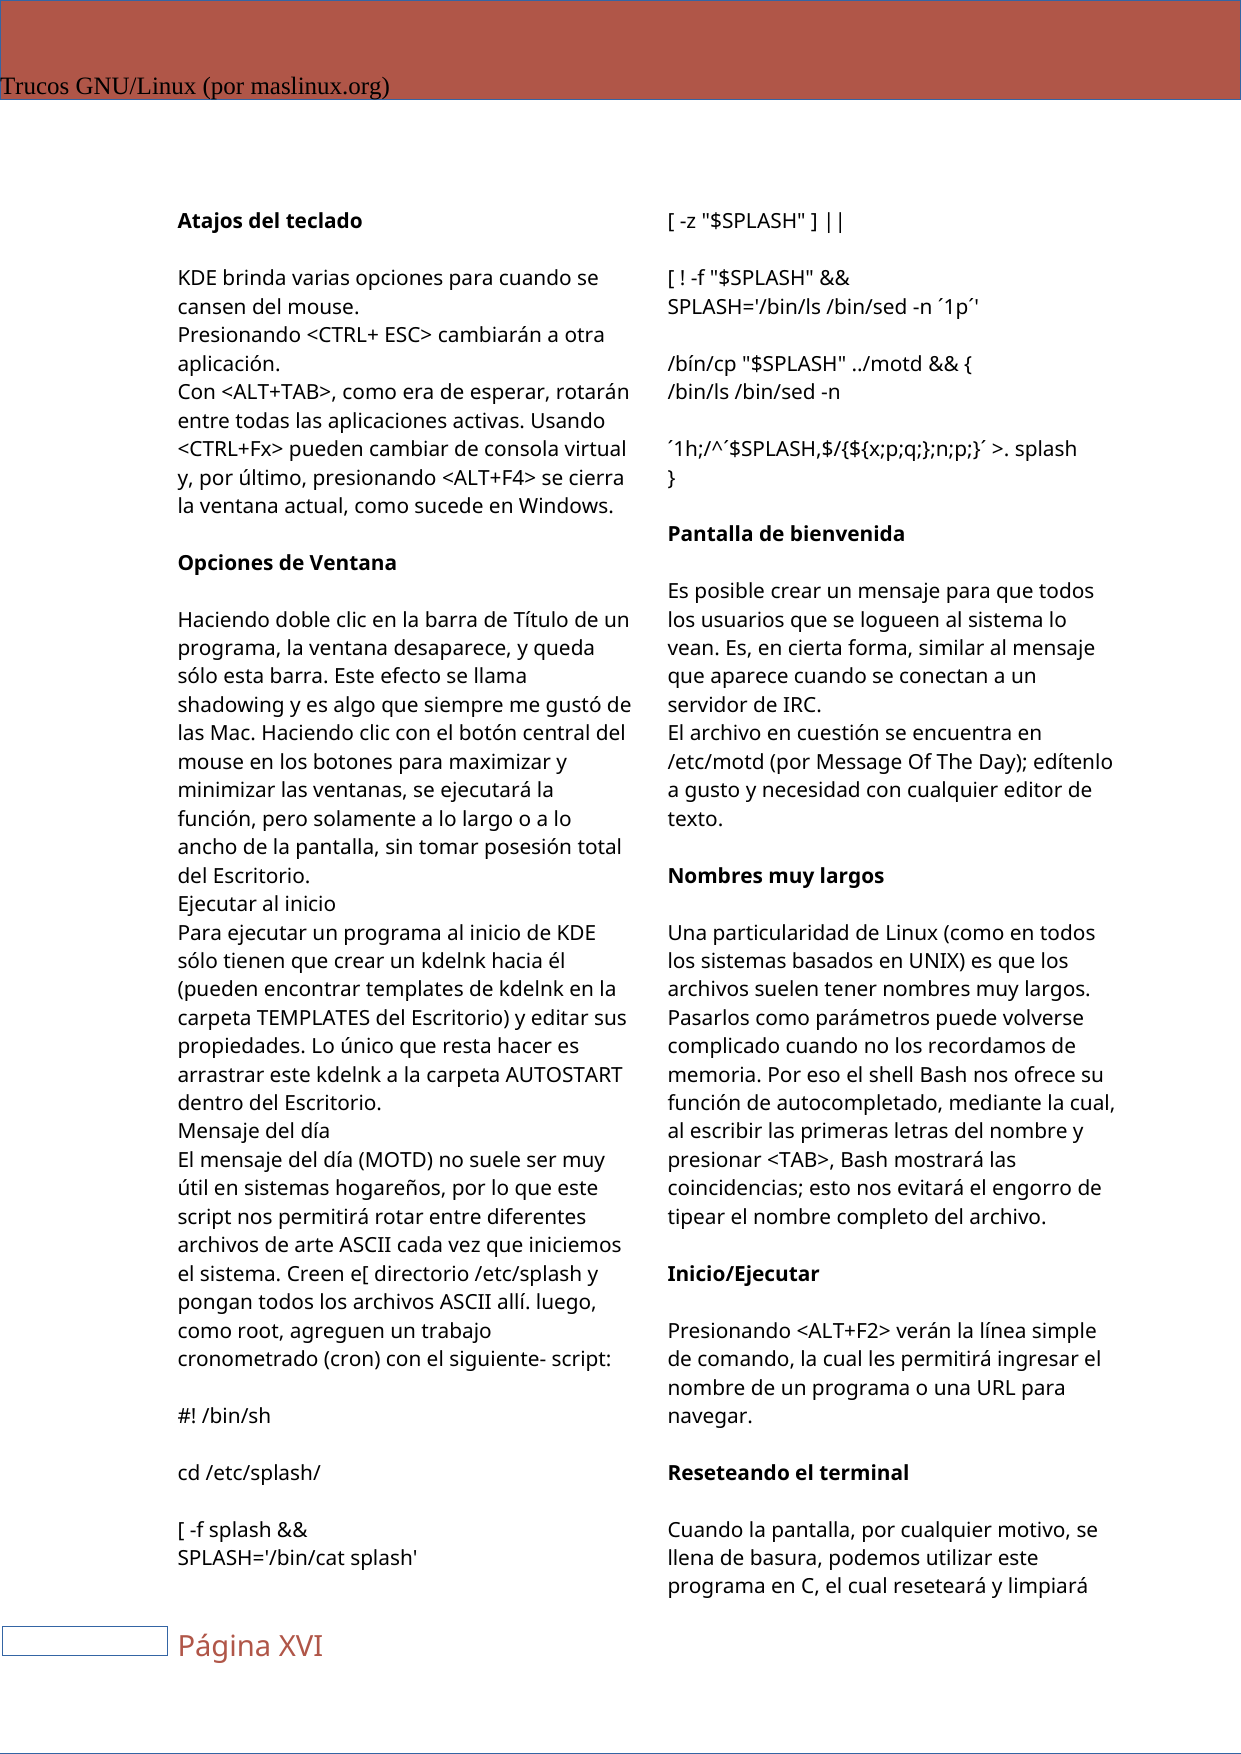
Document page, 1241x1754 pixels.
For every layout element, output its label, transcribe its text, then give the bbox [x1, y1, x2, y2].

text SPLASH='/bin/ls /bin/sed -n ´1p´' [667, 292, 1122, 320]
text ´1h;/^´$SPLASH,$/{${x;p;q;};n;p;}´ >. splash [667, 434, 1122, 463]
text Una particularidad de Linux (como en todos los sistemas basados en UNIX) es que los archivos suelen tener nombres muy largos. Pasarlos como parámetros puede volverse complicado cuando no los recordamos de memoria. Por eso el shell Bash nos ofrece su función de autocompletado, mediante la cual, al escribir las primeras letras del nombre y presionar <TAB>, Bash mostrará las coincidencias; esto nos evitará el engorro de tipear el nombre completo del archivo. [667, 918, 1122, 1230]
text SPLASH='/bin/cat splash' [177, 1543, 632, 1572]
text Inicio/Ejecutar [667, 1259, 1122, 1287]
text Atajos del teclado [177, 207, 632, 235]
text Haciendo doble clic en la barra de Título de un programa, la ventana desaparece, y queda sólo esta barra. Este efecto se llama shadowing y es algo que siempre me gustó de las Mac. Haciendo clic con el botón central del mouse en los botones para maximizar y minimizar las ventanas, se ejecutará la función, pero solamente a lo largo o a lo ancho de la pantalla, sin tomar posesión total del Escritorio. [177, 605, 632, 889]
text Para ejecutar un programa al inicio de KDE sólo tienen que crear un kdelnk hacia él (pueden encontrar templates de kdelnk en la carpeta TEMPLATES del Escritorio) y editar sus propiedades. Lo único que resta hacer es arrastrar este kdelnk a la carpeta AUTOSTART dentro del Escritorio. [177, 918, 632, 1117]
text [ -z "$SPLASH" ] || [667, 207, 1122, 235]
text cd /etc/splash/ [177, 1458, 632, 1486]
text Opciones de Ventana [177, 548, 632, 576]
text #! /bin/sh [177, 1401, 632, 1429]
text Mensaje del día [177, 1117, 632, 1145]
text KDE brinda varias opciones para cuando se cansen del mouse. [177, 263, 632, 320]
text /bin/ls /bin/sed -n [667, 377, 1122, 406]
text } [667, 463, 1122, 491]
text /bín/cp "$SPLASH" ../motd && { [667, 349, 1122, 377]
text El archivo en cuestión se encuentra en /etc/motd (por Message Of The Day); edítenlo a gusto y necesidad con cualquier editor de texto. [667, 718, 1122, 832]
text Ejecutar al inicio [177, 889, 632, 918]
text [ ! -f "$SPLASH" && [667, 263, 1122, 292]
text Pantalla de bienvenida [667, 519, 1122, 548]
text Presionando <CTRL+ ESC> cambiarán a otra aplicación. [177, 320, 632, 377]
text Cuando la pantalla, por cualquier motivo, se llena de basura, podemos utilizar este programa en C, el cual reseteará y limpiará [667, 1515, 1122, 1600]
text Con <ALT+TAB>, como era de esperar, rotarán entre todas las aplicaciones activas. Usando <CTRL+Fx> pueden cambiar de consola virtual y, por último, presionando <ALT+F4> se cierra la ventana actual, como sucede en Windows. [177, 377, 632, 519]
text El mensaje del día (MOTD) no suele ser muy útil en sistemas hogareños, por lo que este script nos permitirá rotar entre diferentes archivos de arte ASCII cada vez que iniciemos el sistema. Creen e[ directorio /etc/splash y pongan todos los archivos ASCII allí. luego, como root, agreguen un trabajo cronometrado (cron) con el siguiente- script: [177, 1145, 632, 1373]
text Nombres muy largos [667, 861, 1122, 889]
text Presionando <ALT+F2> verán la línea simple de comando, la cual les permitirá ingresar el nombre de un programa o una URL para navegar. [667, 1316, 1122, 1429]
text [ -f splash && [177, 1515, 632, 1543]
text Reseteando el terminal [667, 1458, 1122, 1486]
text Es posible crear un mensaje para que todos los usuarios que se logueen al sistema lo vean. Es, en cierta forma, similar al mensaje que aparece cuando se conectan a un servidor de IRC. [667, 576, 1122, 718]
